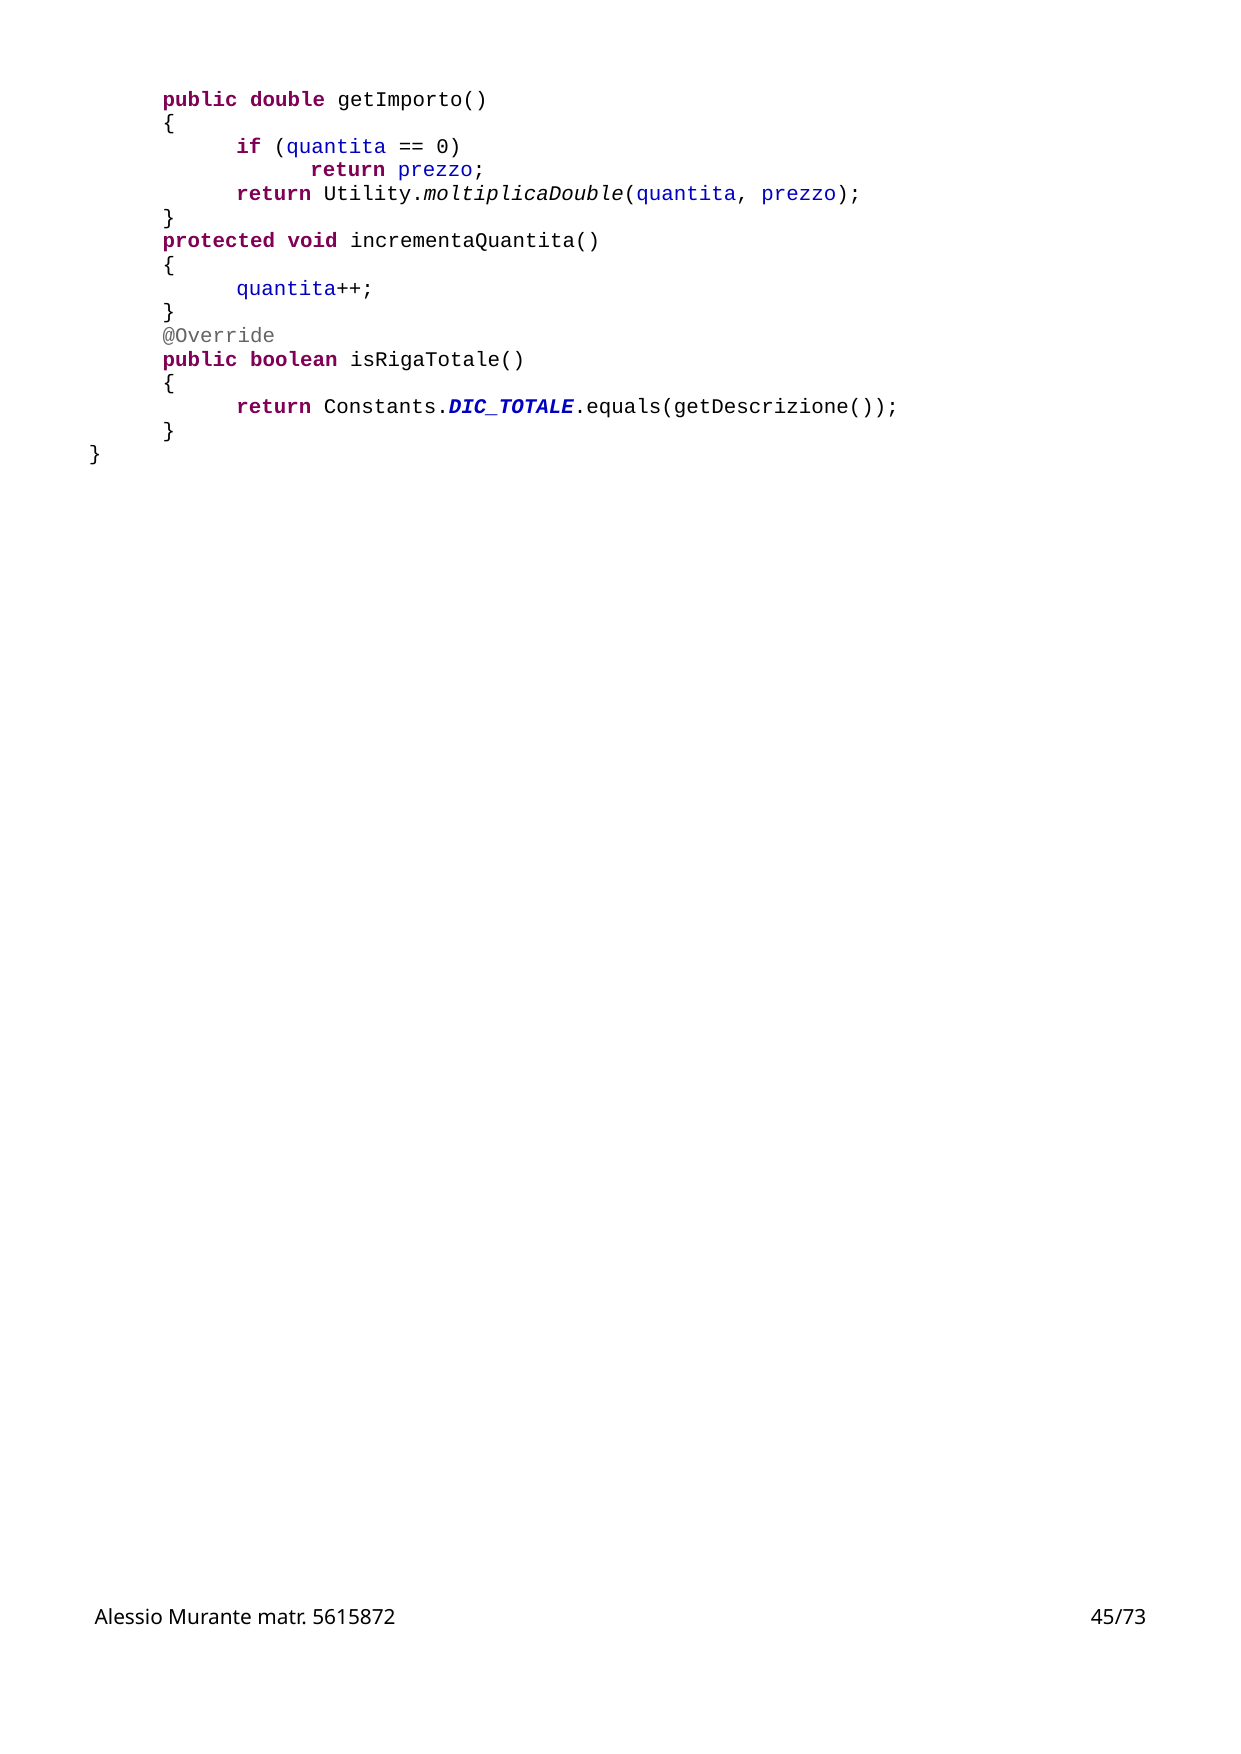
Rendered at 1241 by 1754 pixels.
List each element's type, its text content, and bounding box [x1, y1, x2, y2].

text } [88, 419, 1152, 443]
text { [88, 372, 1152, 396]
text } [88, 207, 1152, 230]
text { [88, 254, 1152, 278]
text public boolean isRigaTotale() [88, 349, 1152, 372]
text @Override [88, 325, 1152, 349]
text return Constants.DIC_TOTALE.equals(getDescrizione()); [88, 396, 1152, 419]
text quantita++; [88, 278, 1152, 301]
text if (quantita == 0) [88, 136, 1152, 159]
text } [88, 301, 1152, 325]
text } [88, 443, 1152, 467]
text { [88, 112, 1152, 136]
text return Utility.moltiplicaDouble(quantita, prezzo); [88, 183, 1152, 207]
text public double getImporto() [88, 88, 1152, 112]
text return prezzo; [88, 159, 1152, 183]
text protected void incrementaQuantita() [88, 230, 1152, 254]
